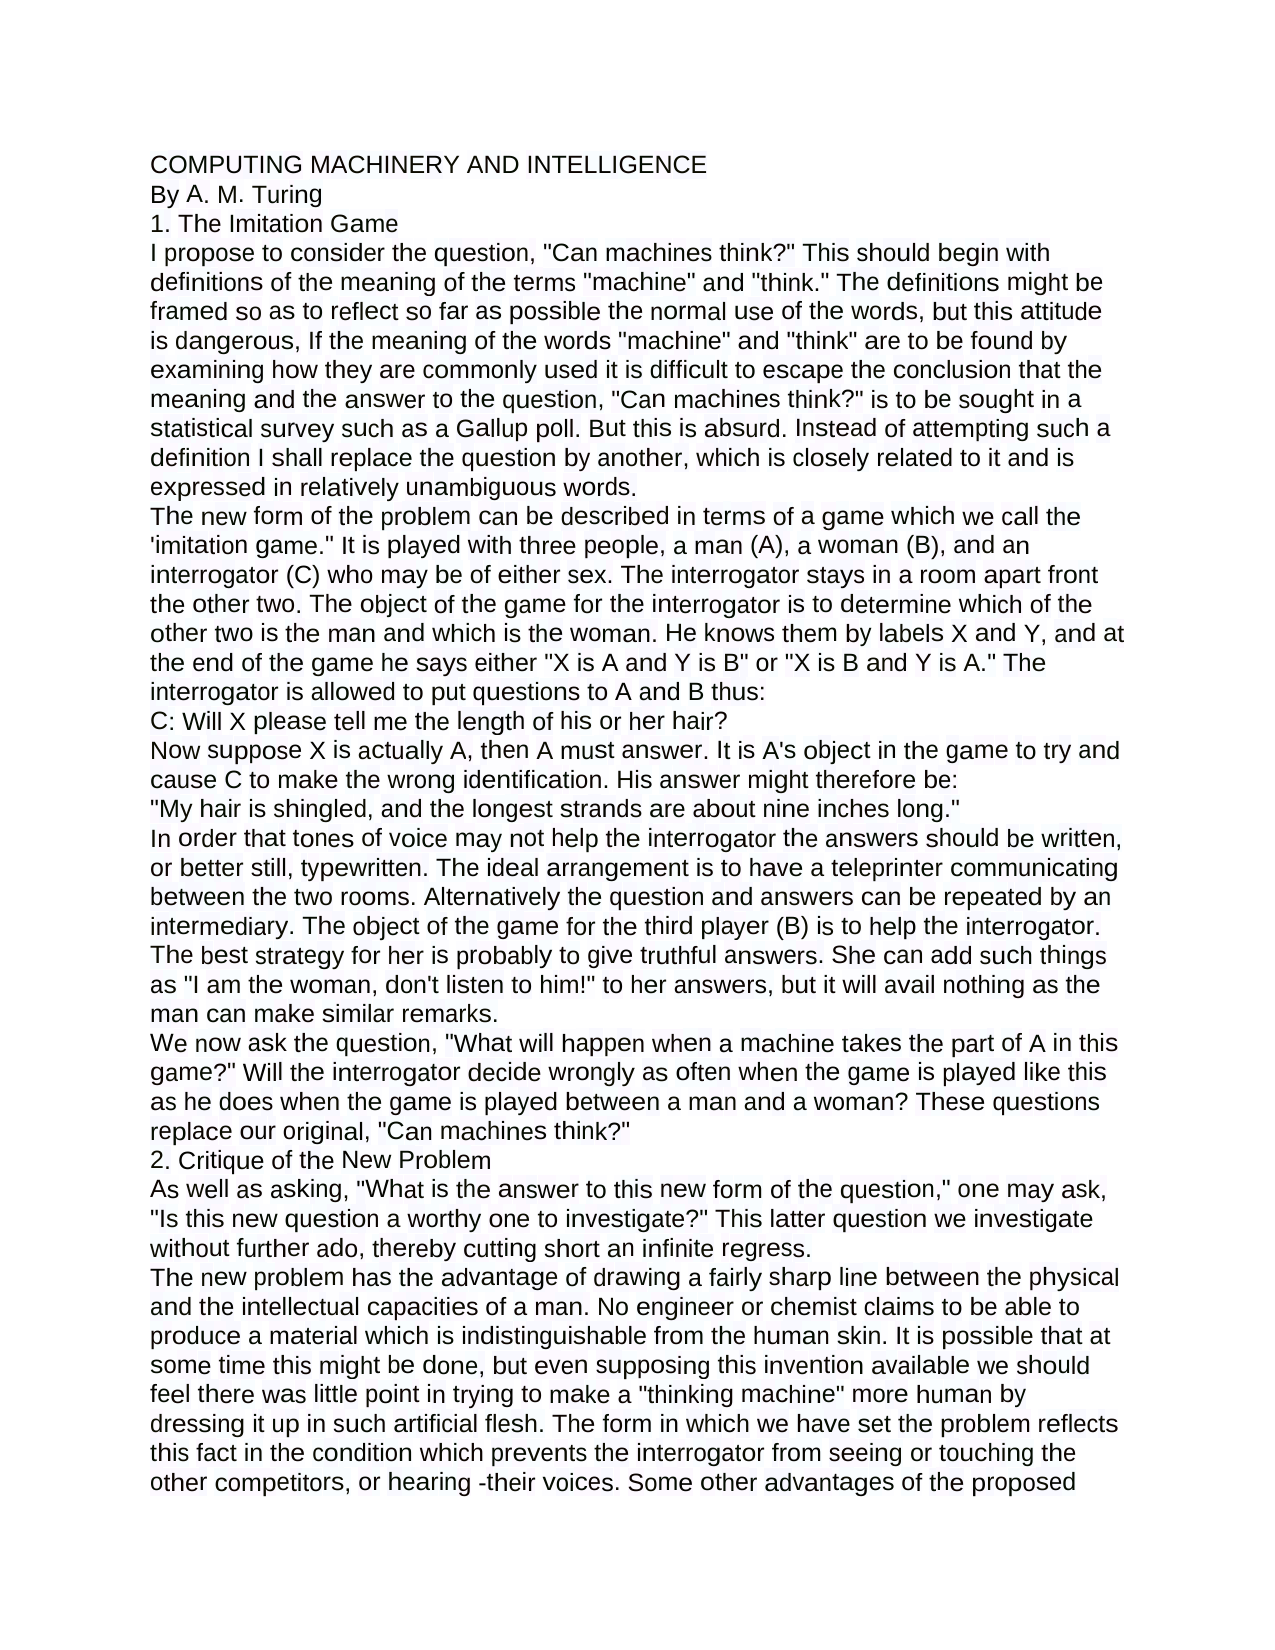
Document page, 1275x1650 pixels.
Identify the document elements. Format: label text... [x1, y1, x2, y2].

text Now suppose X is actually A, then A must answer. It is A's object in the game to try and cause C to make the wrong identification. His answer might therefore be: [958, 735, 1125, 794]
text C: Will X please tell me the length of his or her hair? [168, 706, 206, 735]
text COMPUTING MACHINERY AND INTELLIGENCE [265, 150, 331, 179]
text In order that tones of voice may not help the interrogator the answers should be written, or better still, typewritten. The ideal arrangement is to have a teleprinter communicating between the two rooms. Alternatively the question and answers can be repeated by an intermediary. The object of the game for the third player (B) is to help the interrogator. The best strategy for her is probably to give truthful answers. She can add such things as "I am the woman, don't listen to him!" to her answers, but it will avail nothing as the man can make similar remarks. [150, 823, 1125, 1028]
text I propose to consider the question, "Can machines think?" This should begin with definitions of the meaning of the terms "machine" and "think." The definitions might be framed so as to reflect so far as possible the normal use of the words, but this attitude is dangerous, If the meaning of the words "machine" and "think" are to be found by examining how they are commonly used it is difficult to escape the conclusion that the meaning and the answer to the question, "Can machines think?" is to be sought in a statistical survey such as a Gallup poll. But this is absurd. Instead of attempting such a definition I shall replace the question by another, which is closely related to it and is expressed in relatively unambiguous words. [150, 238, 1125, 501]
text As well as asking, "What is the answer to this new form of the question," one may ask, "Is this new question a worthy one to investigate?" This latter question we investigate without further ado, thereby cutting short an infinite regress. [150, 1174, 1125, 1262]
text C: Will X please tell me the length of his or her hair? [313, 706, 355, 735]
text 2. Critique of the New Problem [222, 1145, 285, 1174]
text The new form of the problem can be described in terms of a game which we call the 'imitation game." It is played with three people, a man (A), a woman (B), and an interrogator (C) who may be of either sex. The interrogator stays in a room apart front the other two. The object of the game for the interrogator is to determine which of the other two is the man and which is the woman. He knows them by labels X and Y, and at the end of the game he says either "X is A and Y is B" or "X is B and Y is A." The interrogator is allowed to put questions to A and B thus: [709, 501, 1125, 706]
text 2. Critique of the New Problem [164, 1145, 210, 1174]
text 2. Critique of the New Problem [306, 1145, 341, 1174]
text COMPUTING MACHINERY AND INTELLIGENCE [501, 150, 526, 179]
text The new problem has the advantage of drawing a fairly sharp line between the physical and the intellectual capacities of a man. No engineer or chemist claims to be able to produce a material which is indistinguishable from the human skin. It is possible that at some time this might be done, but even supposing this invention available we should feel there was little point in trying to make a "thinking machine" more human by dressing it up in such artificial flesh. The form in which we have set the problem reflects this fact in the condition which prevents the interrogator from seeing or touching the other competitors, or hearing -their voices. Some other advantages of the proposed criterion may be shown up by specimen questions and answers. Thus: [1007, 1262, 1125, 1496]
text By A. M. Turing [150, 179, 186, 208]
text C: Will X please tell me the length of his or her hair? [366, 706, 415, 735]
text COMPUTING MACHINERY AND INTELLIGENCE [690, 150, 1125, 179]
text C: Will X please tell me the length of his or her hair? [211, 706, 253, 735]
text We now ask the question, "What will happen when a machine takes the part of A in this game?" Will the interrogator decide wrongly as often when the game is played like this as he does when the game is played between a man and a woman? These questions replace our original, "Can machines think?" [150, 1028, 1125, 1145]
text "My hair is shingled, and the longest strands are about nine inches long." [902, 794, 1125, 823]
text C: Will X please tell me the length of his or her hair? [727, 706, 1125, 735]
text 1. The Imitation Game [150, 208, 1125, 238]
text By A. M. Turing [323, 179, 1125, 208]
text By A. M. Turing [203, 179, 238, 208]
text "My hair is shingled, and the longest strands are about nine inches long." [451, 794, 505, 823]
text By A. M. Turing [244, 179, 309, 208]
text 2. Critique of the New Problem [471, 1145, 1125, 1174]
